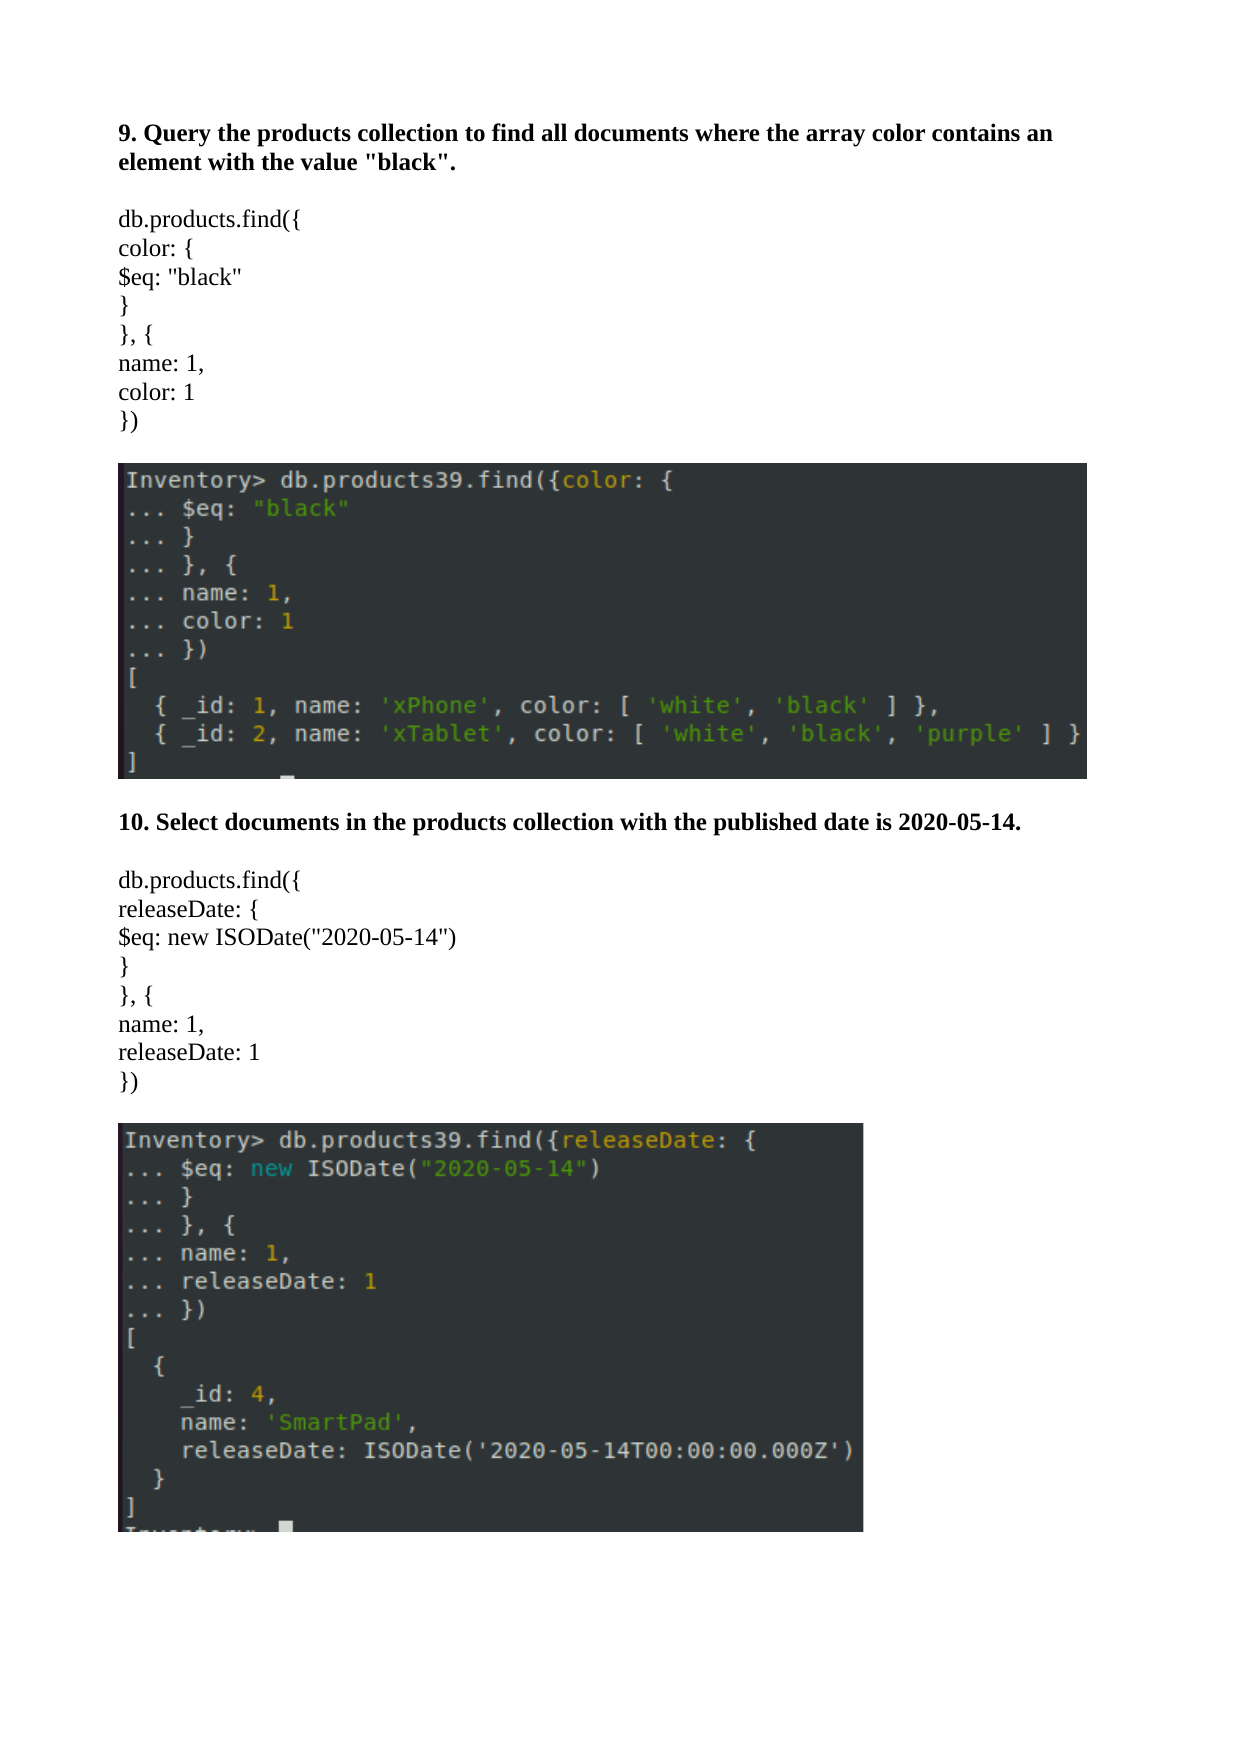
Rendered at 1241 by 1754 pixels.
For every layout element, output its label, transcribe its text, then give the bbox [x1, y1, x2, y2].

picture [118, 1123, 864, 1532]
text releaseDate: 1 [118, 1037, 1122, 1066]
text name: 1, [118, 348, 1122, 377]
text color: 1 [118, 377, 1122, 406]
picture [118, 463, 1087, 779]
text }) [118, 1066, 1122, 1095]
text $eq: "black" [118, 262, 1122, 291]
text $eq: new ISODate("2020-05-14") [118, 922, 1122, 951]
text db.products.find({ [118, 204, 1122, 233]
text element with the value "black". [118, 147, 1122, 176]
text }, { [118, 319, 1122, 348]
text 10. Select documents in the products collection with the published date is 2020-05-14. [118, 807, 1122, 836]
text releaseDate: { [118, 894, 1122, 922]
text 9. Query the products collection to find all documents where the array color contains an [118, 118, 1122, 147]
text }) [118, 406, 1122, 434]
text }, { [118, 980, 1122, 1009]
text } [118, 951, 1122, 980]
text db.products.find({ [118, 865, 1122, 894]
text } [118, 291, 1122, 319]
text color: { [118, 233, 1122, 262]
text name: 1, [118, 1009, 1122, 1037]
